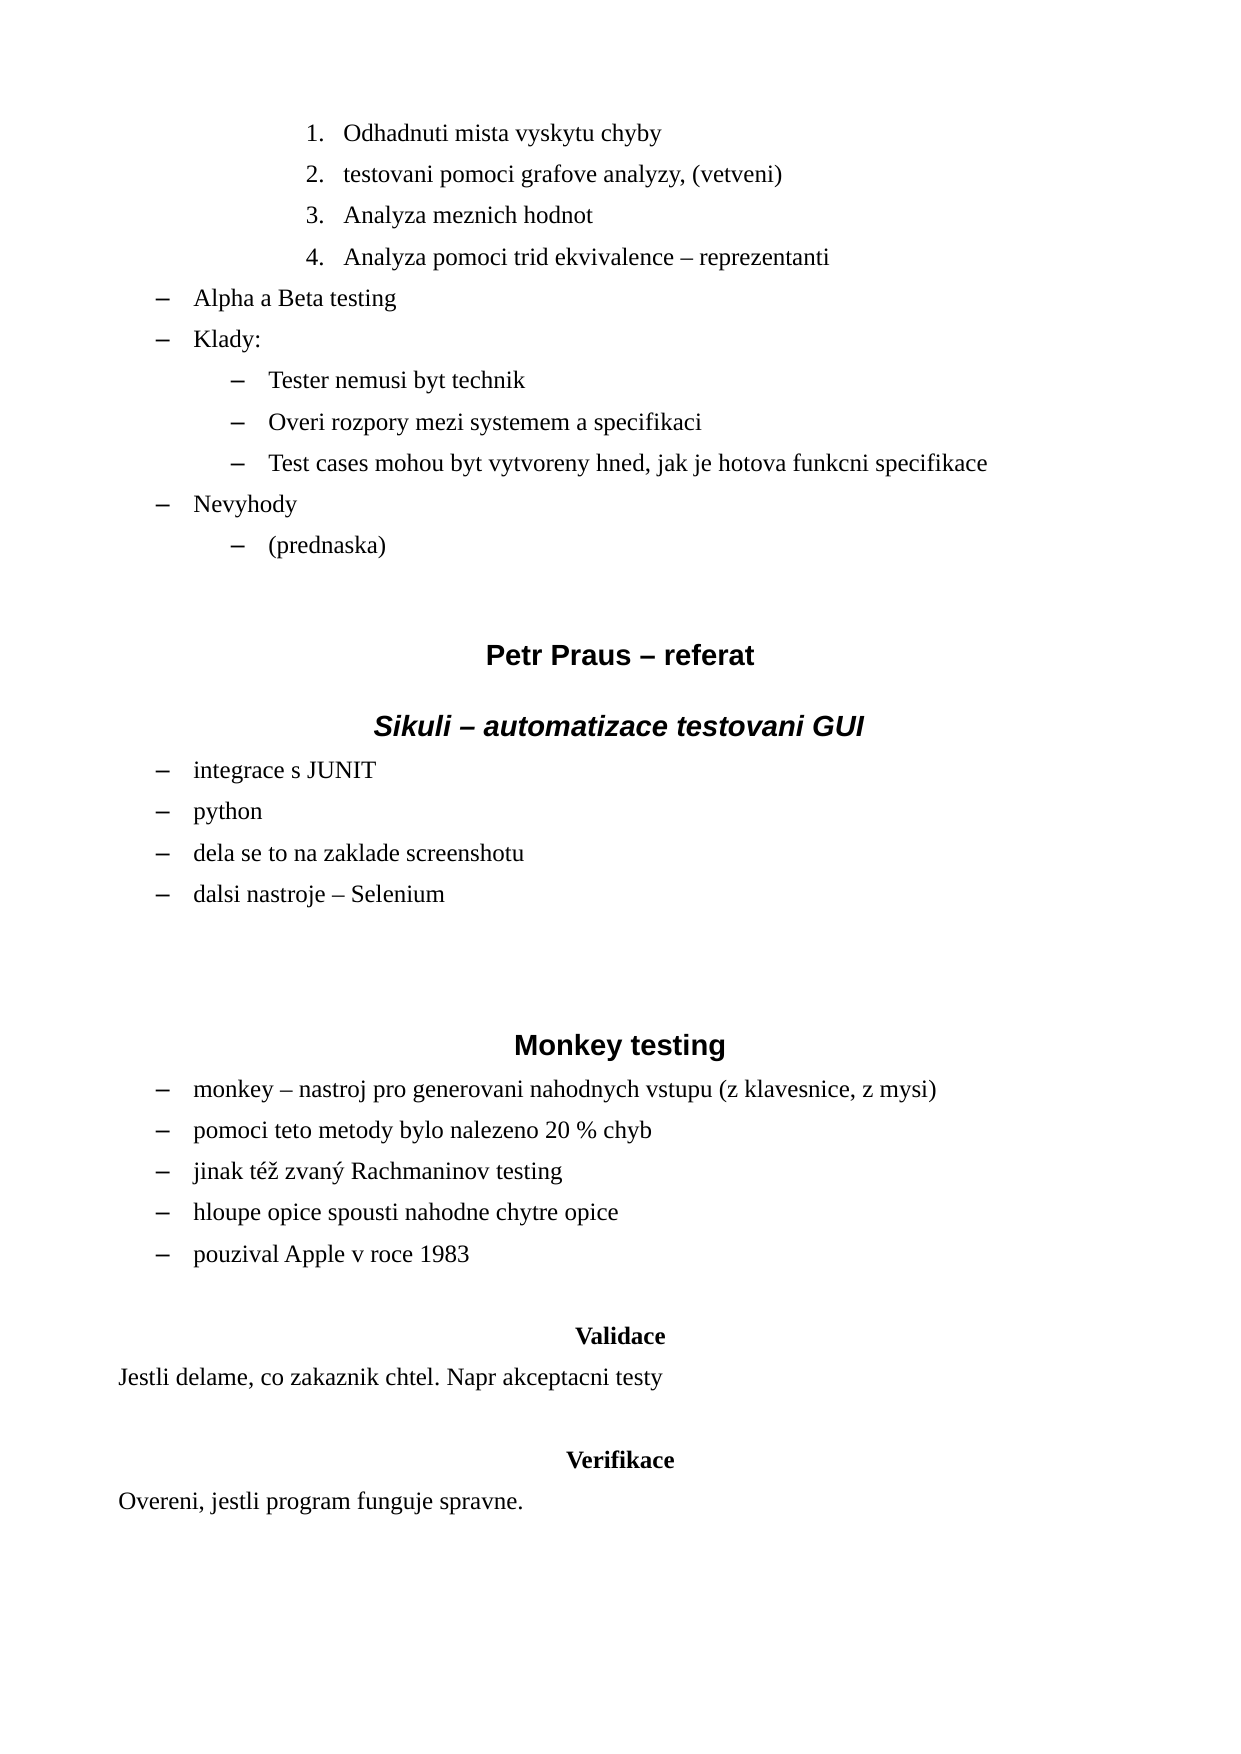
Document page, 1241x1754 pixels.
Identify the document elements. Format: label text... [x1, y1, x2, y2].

list pomoci teto metody bylo nalezeno 20 % chyb [156, 1115, 1122, 1144]
list Alpha a Beta testing [156, 283, 1122, 312]
list python [156, 796, 1122, 825]
list dalsi nastroje – Selenium [156, 879, 1122, 908]
list testovani pomoci grafove analyzy, (vetveni) [306, 159, 1122, 188]
text Jestli delame, co zakaznik chtel. Napr akceptacni testy [118, 1362, 1122, 1391]
list Analyza pomoci trid ekvivalence – reprezentanti [306, 242, 1122, 271]
list Test cases mohou byt vytvoreny hned, jak je hotova funkcni specifikace [231, 448, 1122, 477]
subtitle Monkey testing [118, 1028, 1122, 1061]
list Tester nemusi byt technik [231, 366, 1122, 394]
list jinak též zvaný Rachmaninov testing [156, 1156, 1122, 1185]
list Overi rozpory mezi systemem a specifikaci [231, 407, 1122, 436]
list hloupe opice spousti nahodne chytre opice [156, 1197, 1122, 1226]
list Nevyhody [156, 489, 1122, 518]
subtitle Sikuli – automatizace testovani GUI [118, 709, 1122, 743]
text Overeni, jestli program funguje spravne. [118, 1486, 1122, 1515]
subtitle Petr Praus – referat [118, 638, 1122, 672]
list (prednaska) [231, 531, 1122, 559]
list monkey – nastroj pro generovani nahodnych vstupu (z klavesnice, z mysi) [156, 1074, 1122, 1102]
list Klady: [156, 324, 1122, 353]
list pouzival Apple v roce 1983 [156, 1239, 1122, 1267]
list Analyza meznich hodnot [306, 201, 1122, 229]
list Odhadnuti mista vyskytu chyby [306, 118, 1122, 147]
text Verifikace [118, 1445, 1122, 1474]
text Validace [118, 1321, 1122, 1350]
list integrace s JUNIT [156, 755, 1122, 784]
list dela se to na zaklade screenshotu [156, 838, 1122, 866]
